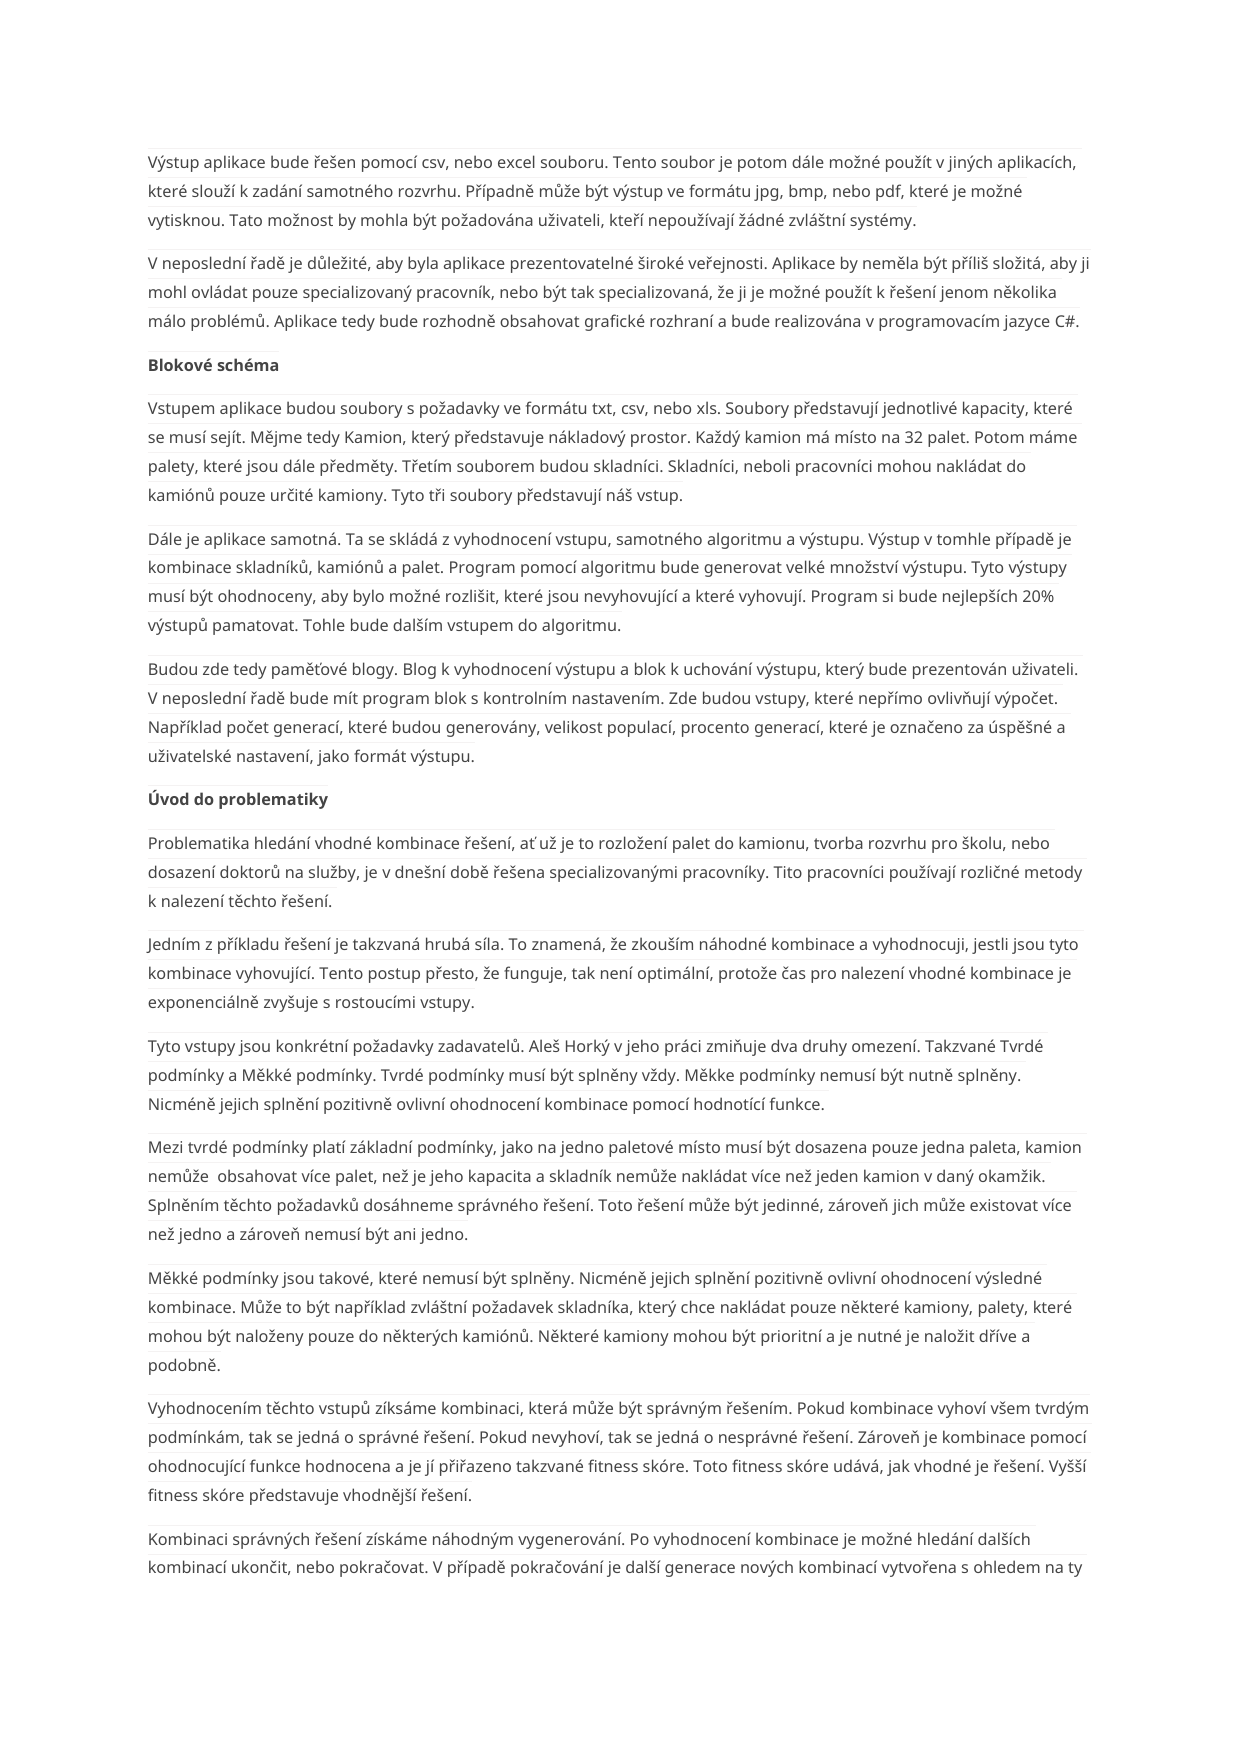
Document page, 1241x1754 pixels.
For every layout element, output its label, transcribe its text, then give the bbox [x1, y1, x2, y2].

text Budou zde tedy paměťové blogy. Blog k vyhodnocení výstupu a blok k uchování výstupu, který bude prezentován uživateli. V neposlední řadě bude mít program blok s kontrolním nastavením. Zde budou vstupy, které nepřímo ovlivňují výpočet. Například počet generací, které budou generovány, velikost populací, procento generací, které je označeno za úspěšné a uživatelské nastavení, jako formát výstupu. [148, 655, 1093, 767]
text Jedním z příkladu řešení je takzvaná hrubá síla. To znamená, že zkouším náhodné kombinace a vyhodnocuji, jestli jsou tyto kombinace vyhovující. Tento postup přesto, že funguje, tak není optimální, protože čas pro nalezení vhodné kombinace je exponenciálně zvyšuje s rostoucími vstupy. [148, 930, 1093, 1013]
text Měkké podmínky jsou takové, které nemusí být splněny. Nicméně jejich splnění pozitivně ovlivní ohodnocení výsledné kombinace. Může to být například zvláštní požadavek skladníka, který chce nakládat pouze některé kamiony, palety, které mohou být naloženy pouze do některých kamiónů. Některé kamiony mohou být prioritní a je nutné je naložit dříve a podobně. [148, 1264, 1093, 1376]
text Vstupem aplikace budou soubory s požadavky ve formátu txt, csv, nebo xls. Soubory představují jednotlivé kapacity, které se musí sejít. Mějme tedy Kamion, který představuje nákladový prostor. Každý kamion má místo na 32 palet. Potom máme palety, které jsou dále předměty. Třetím souborem budou skladníci. Skladníci, neboli pracovníci mohou nakládat do kamiónů pouze určité kamiony. Tyto tři soubory představují náš vstup. [148, 394, 1093, 506]
text Úvod do problematiky [148, 785, 1093, 811]
text V neposlední řadě je důležité, aby byla aplikace prezentovatelné široké veřejnosti. Aplikace by neměla být příliš složitá, aby ji mohl ovládat pouze specializovaný pracovník, nebo být tak specializovaná, že ji je možné použít k řešení jenom několika málo problémů. Aplikace tedy bude rozhodně obsahovat grafické rozhraní a bude realizována v programovacím jazyce C#. [148, 249, 1093, 332]
text Dále je aplikace samotná. Ta se skládá z vyhodnocení vstupu, samotného algoritmu a výstupu. Výstup v tomhle případě je kombinace skladníků, kamiónů a palet. Program pomocí algoritmu bude generovat velké množství výstupu. Tyto výstupy musí být ohodnoceny, aby bylo možné rozlišit, které jsou nevyhovující a které vyhovují. Program si bude nejlepších 20% výstupů pamatovat. Tohle bude dalším vstupem do algoritmu. [148, 524, 1093, 637]
text Mezi tvrdé podmínky platí základní podmínky, jako na jedno paletové místo musí být dosazena pouze jedna paleta, kamion nemůže obsahovat více palet, než je jeho kapacita a skladník nemůže nakládat více než jeden kamion v daný okamžik. Splněním těchto požadavků dosáhneme správného řešení. Toto řešení může být jedinné, zároveň jich může existovat více než jedno a zároveň nemusí být ani jedno. [148, 1133, 1093, 1245]
text Tyto vstupy jsou konkrétní požadavky zadavatelů. Aleš Horký v jeho práci zmiňuje dva druhy omezení. Takzvané Tvrdé podmínky a Měkké podmínky. Tvrdé podmínky musí být splněny vždy. Měkke podmínky nemusí být nutně splněny. Nicméně jejich splnění pozitivně ovlivní ohodnocení kombinace pomocí hodnotící funkce. [148, 1032, 1093, 1115]
text Vyhodnocením těchto vstupů zíksáme kombinaci, která může být správným řešením. Pokud kombinace vyhoví všem tvrdým podmínkám, tak se jedná o správné řešení. Pokud nevyhoví, tak se jedná o nesprávné řešení. Zároveň je kombinace pomocí ohodnocující funkce hodnocena a je jí přiřazeno takzvané fitness skóre. Toto fitness skóre udává, jak vhodné je řešení. Vyšší fitness skóre představuje vhodnější řešení. [148, 1394, 1093, 1506]
text Kombinaci správných řešení získáme náhodným vygenerování. Po vyhodnocení kombinace je možné hledání dalších kombinací ukončit, nebo pokračovat. V případě pokračování je další generace nových kombinací vytvořena s ohledem na ty [148, 1524, 1093, 1579]
text Blokové schéma [148, 351, 1093, 376]
text Výstup aplikace bude řešen pomocí csv, nebo excel souboru. Tento soubor je potom dále možné použít v jiných aplikacích, které slouží k zadání samotného rozvrhu. Případně může být výstup ve formátu jpg, bmp, nebo pdf, které je možné vytisknou. Tato možnost by mohla být požadována uživateli, kteří nepoužívají žádné zvláštní systémy. [148, 148, 1093, 231]
text Problematika hledání vhodné kombinace řešení, ať už je to rozložení palet do kamionu, tvorba rozvrhu pro školu, nebo dosazení doktorů na služby, je v dnešní době řešena specializovanými pracovníky. Tito pracovníci používají rozličné metody k nalezení těchto řešení. [148, 829, 1093, 912]
